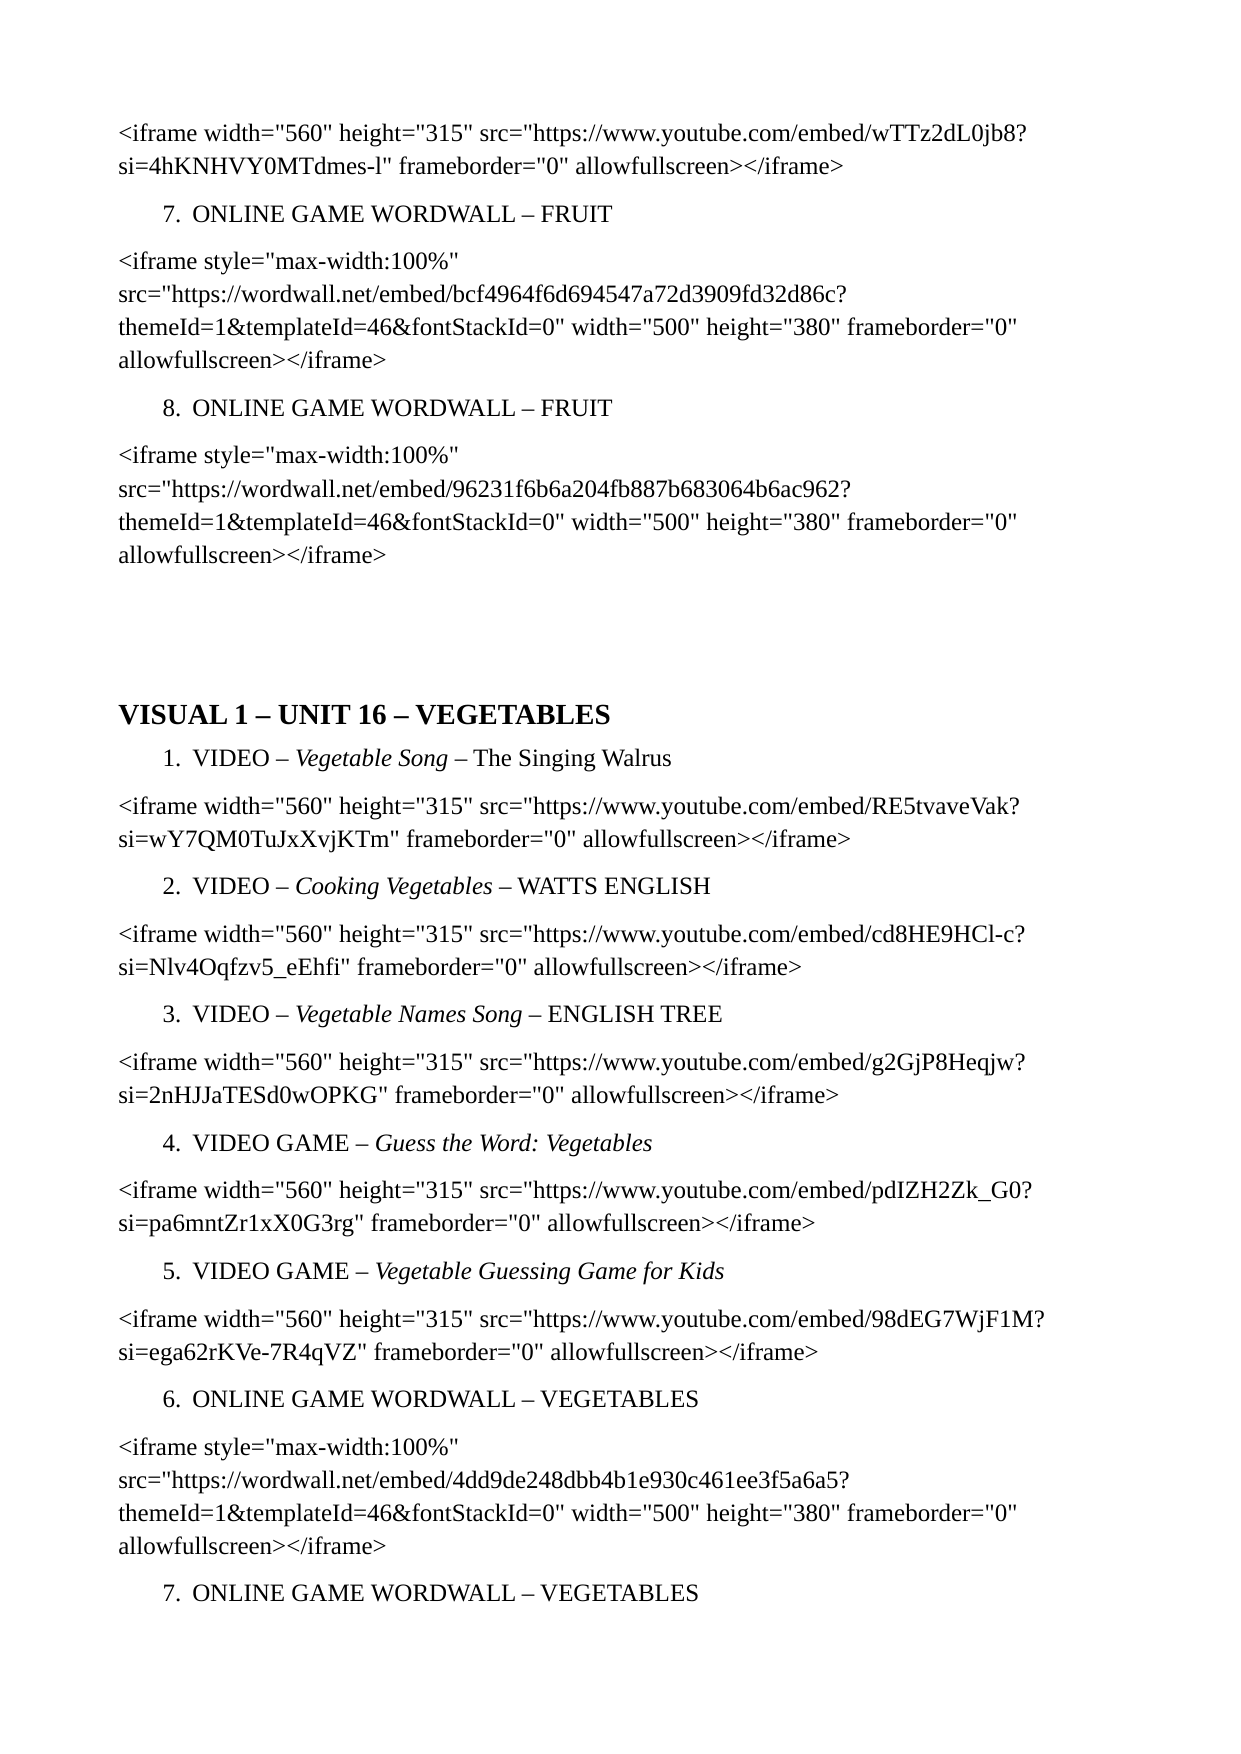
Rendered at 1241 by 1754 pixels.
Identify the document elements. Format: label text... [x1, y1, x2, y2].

text <iframe width="560" height="315" src="https://www.youtube.com/embed/pdIZH2Zk_G0?si=pa6mntZr1xX0G3rg" frameborder="0" allowfullscreen></iframe> [118, 1175, 1122, 1237]
list VIDEO – Vegetable Song – The Singing Walrus [162, 743, 1122, 772]
text <iframe width="560" height="315" src="https://www.youtube.com/embed/cd8HE9HCl-c?si=Nlv4Oqfzv5_eEhfi" frameborder="0" allowfullscreen></iframe> [118, 919, 1122, 981]
text <iframe style="max-width:100%" src="https://wordwall.net/embed/96231f6b6a204fb887b683064b6ac962?themeId=1&templateId=46&fontStackId=0" width="500" height="380" frameborder="0" allowfullscreen></iframe> [118, 441, 1122, 568]
list ONLINE GAME WORDWALL – FRUIT [162, 393, 1122, 422]
list VIDEO – Vegetable Names Song – ENGLISH TREE [162, 999, 1122, 1028]
text <iframe style="max-width:100%" src="https://wordwall.net/embed/4dd9de248dbb4b1e930c461ee3f5a6a5?themeId=1&templateId=46&fontStackId=0" width="500" height="380" frameborder="0" allowfullscreen></iframe> [118, 1432, 1122, 1560]
text <iframe width="560" height="315" src="https://www.youtube.com/embed/wTTz2dL0jb8?si=4hKNHVY0MTdmes-l" frameborder="0" allowfullscreen></iframe> [118, 118, 1122, 180]
subtitle VISUAL 1 – UNIT 16 – VEGETABLES [118, 697, 1122, 731]
text <iframe width="560" height="315" src="https://www.youtube.com/embed/98dEG7WjF1M?si=ega62rKVe-7R4qVZ" frameborder="0" allowfullscreen></iframe> [118, 1304, 1122, 1365]
list VIDEO – Cooking Vegetables – WATTS ENGLISH [162, 871, 1122, 900]
text <iframe style="max-width:100%" src="https://wordwall.net/embed/bcf4964f6d694547a72d3909fd32d86c?themeId=1&templateId=46&fontStackId=0" width="500" height="380" frameborder="0" allowfullscreen></iframe> [118, 246, 1122, 374]
list VIDEO GAME – Guess the Word: Vegetables [162, 1128, 1122, 1157]
text <iframe width="560" height="315" src="https://www.youtube.com/embed/RE5tvaveVak?si=wY7QM0TuJxXvjKTm" frameborder="0" allowfullscreen></iframe> [118, 791, 1122, 852]
text <iframe width="560" height="315" src="https://www.youtube.com/embed/g2GjP8Heqjw?si=2nHJJaTESd0wOPKG" frameborder="0" allowfullscreen></iframe> [118, 1047, 1122, 1109]
list VIDEO GAME – Vegetable Guessing Game for Kids [162, 1256, 1122, 1285]
list ONLINE GAME WORDWALL – VEGETABLES [162, 1578, 1122, 1607]
list ONLINE GAME WORDWALL – FRUIT [162, 199, 1122, 227]
list ONLINE GAME WORDWALL – VEGETABLES [162, 1384, 1122, 1413]
